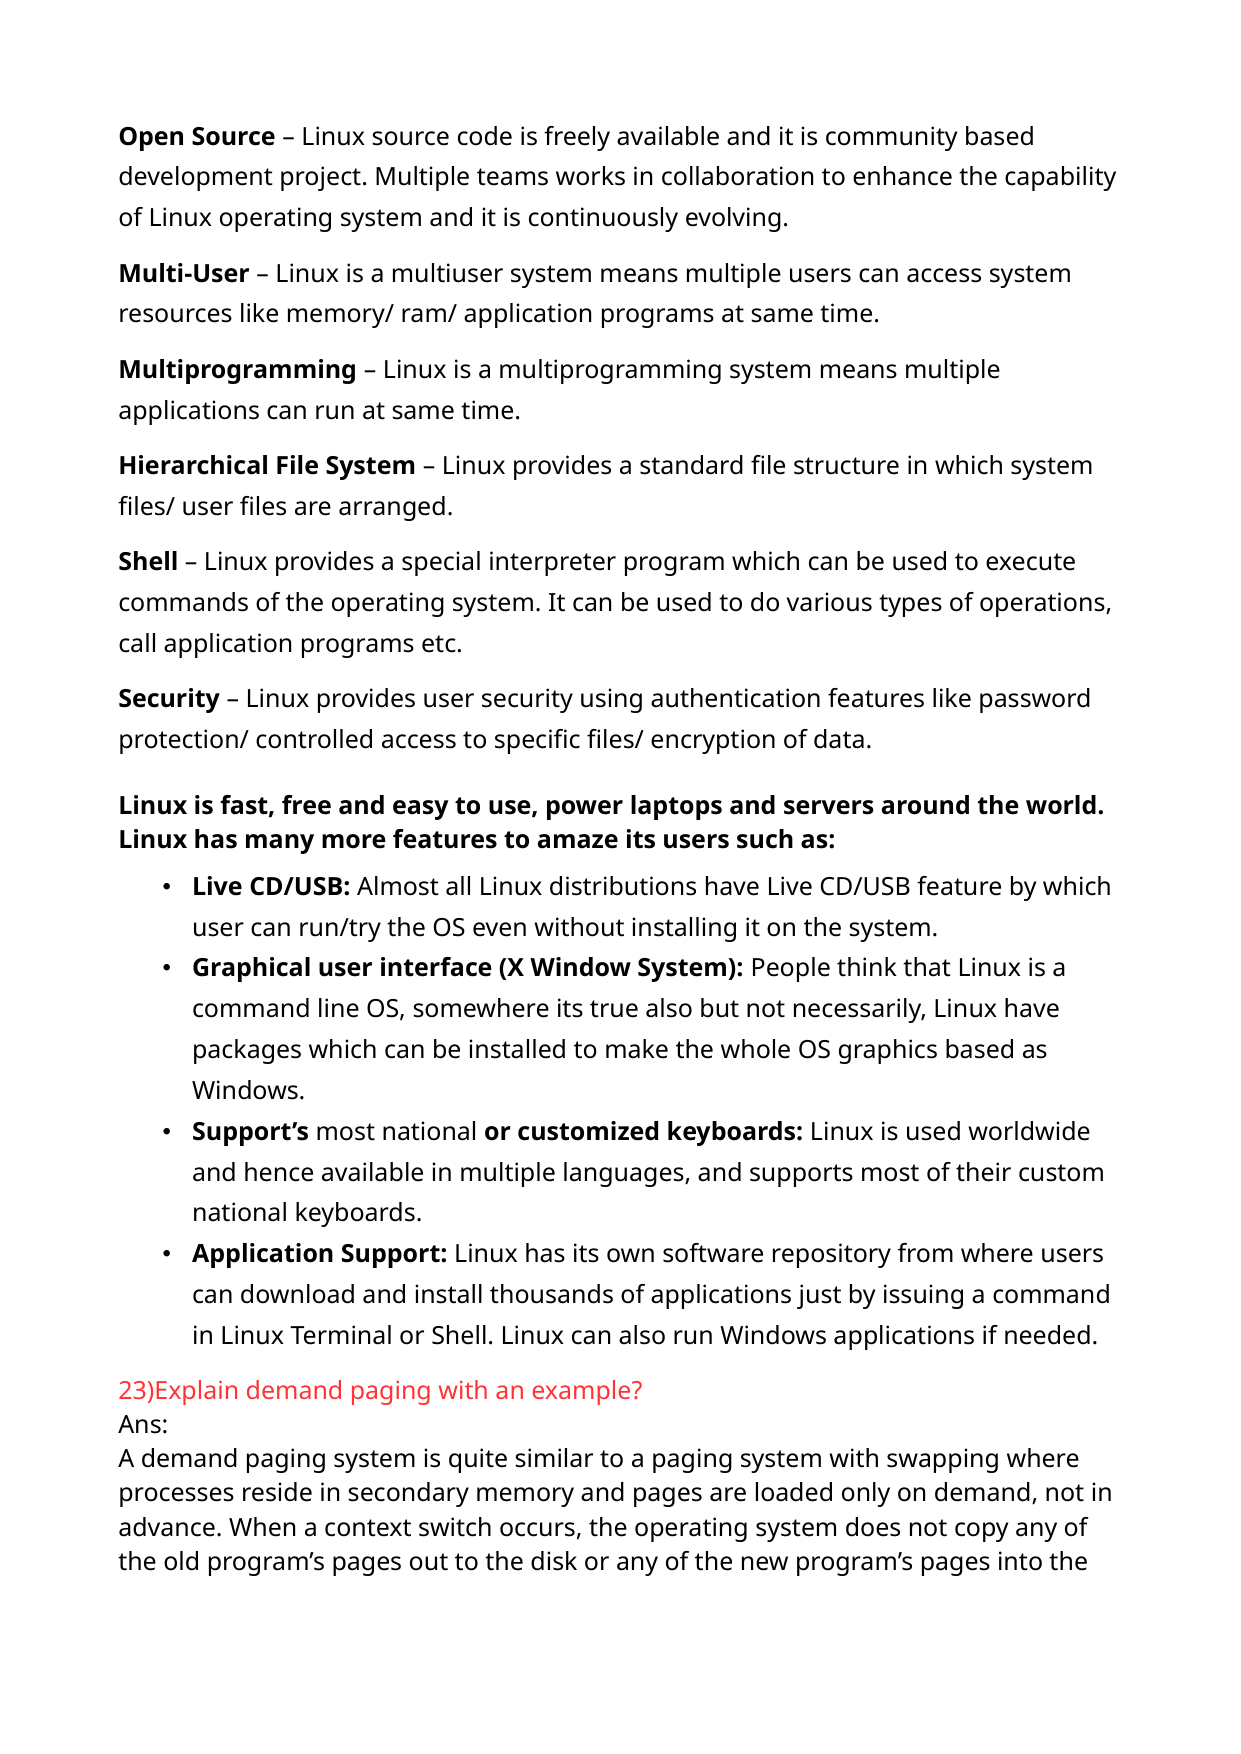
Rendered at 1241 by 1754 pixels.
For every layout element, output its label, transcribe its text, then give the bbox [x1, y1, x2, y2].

text Ans: [118, 1407, 1122, 1441]
list Graphical user interface (X Window System): People think that Linux is a command line OS, somewhere its true also but not necessarily, Linux have packages which can be installed to make the whole OS graphics based as Windows. [162, 950, 1122, 1107]
list Live CD/USB: Almost all Linux distributions have Live CD/USB feature by which user can run/try the OS even without installing it on the system. [162, 868, 1122, 943]
text Security – Linux provides user security using authentication features like password protection/ controlled access to specific files/ encryption of data. [118, 681, 1122, 756]
text Open Source – Linux source code is freely available and it is community based development project. Multiple teams works in collaboration to enhance the capability of Linux operating system and it is continuously evolving. [118, 118, 1122, 234]
text Multi-User – Linux is a multiuser system means multiple users can access system resources like memory/ ram/ application programs at same time. [118, 255, 1122, 330]
subtitle Linux is fast, free and easy to use, power laptops and servers around the world. Linux has many more features to amaze its users such as: [118, 788, 1122, 856]
text A demand paging system is quite similar to a paging system with swapping where processes reside in secondary memory and pages are loaded only on demand, not in advance. When a context switch occurs, the operating system does not copy any of the old program’s pages out to the disk or any of the new program’s pages into the [118, 1441, 1122, 1577]
text Shell – Linux provides a special interpreter program which can be used to execute commands of the operating system. It can be used to do various types of operations, call application programs etc. [118, 544, 1122, 660]
list Support’s most national or customized keyboards: Linux is used worldwide and hence available in multiple languages, and supports most of their custom national keyboards. [162, 1113, 1122, 1229]
text Multiprogramming – Linux is a multiprogramming system means multiple applications can run at same time. [118, 351, 1122, 426]
text 23)Explain demand paging with an example? [118, 1373, 1122, 1407]
list Application Support: Linux has its own software repository from where users can download and install thousands of applications just by issuing a command in Linux Terminal or Shell. Linux can also run Windows applications if needed. [162, 1236, 1122, 1352]
text Hierarchical File System – Linux provides a standard file structure in which system files/ user files are arranged. [118, 448, 1122, 523]
